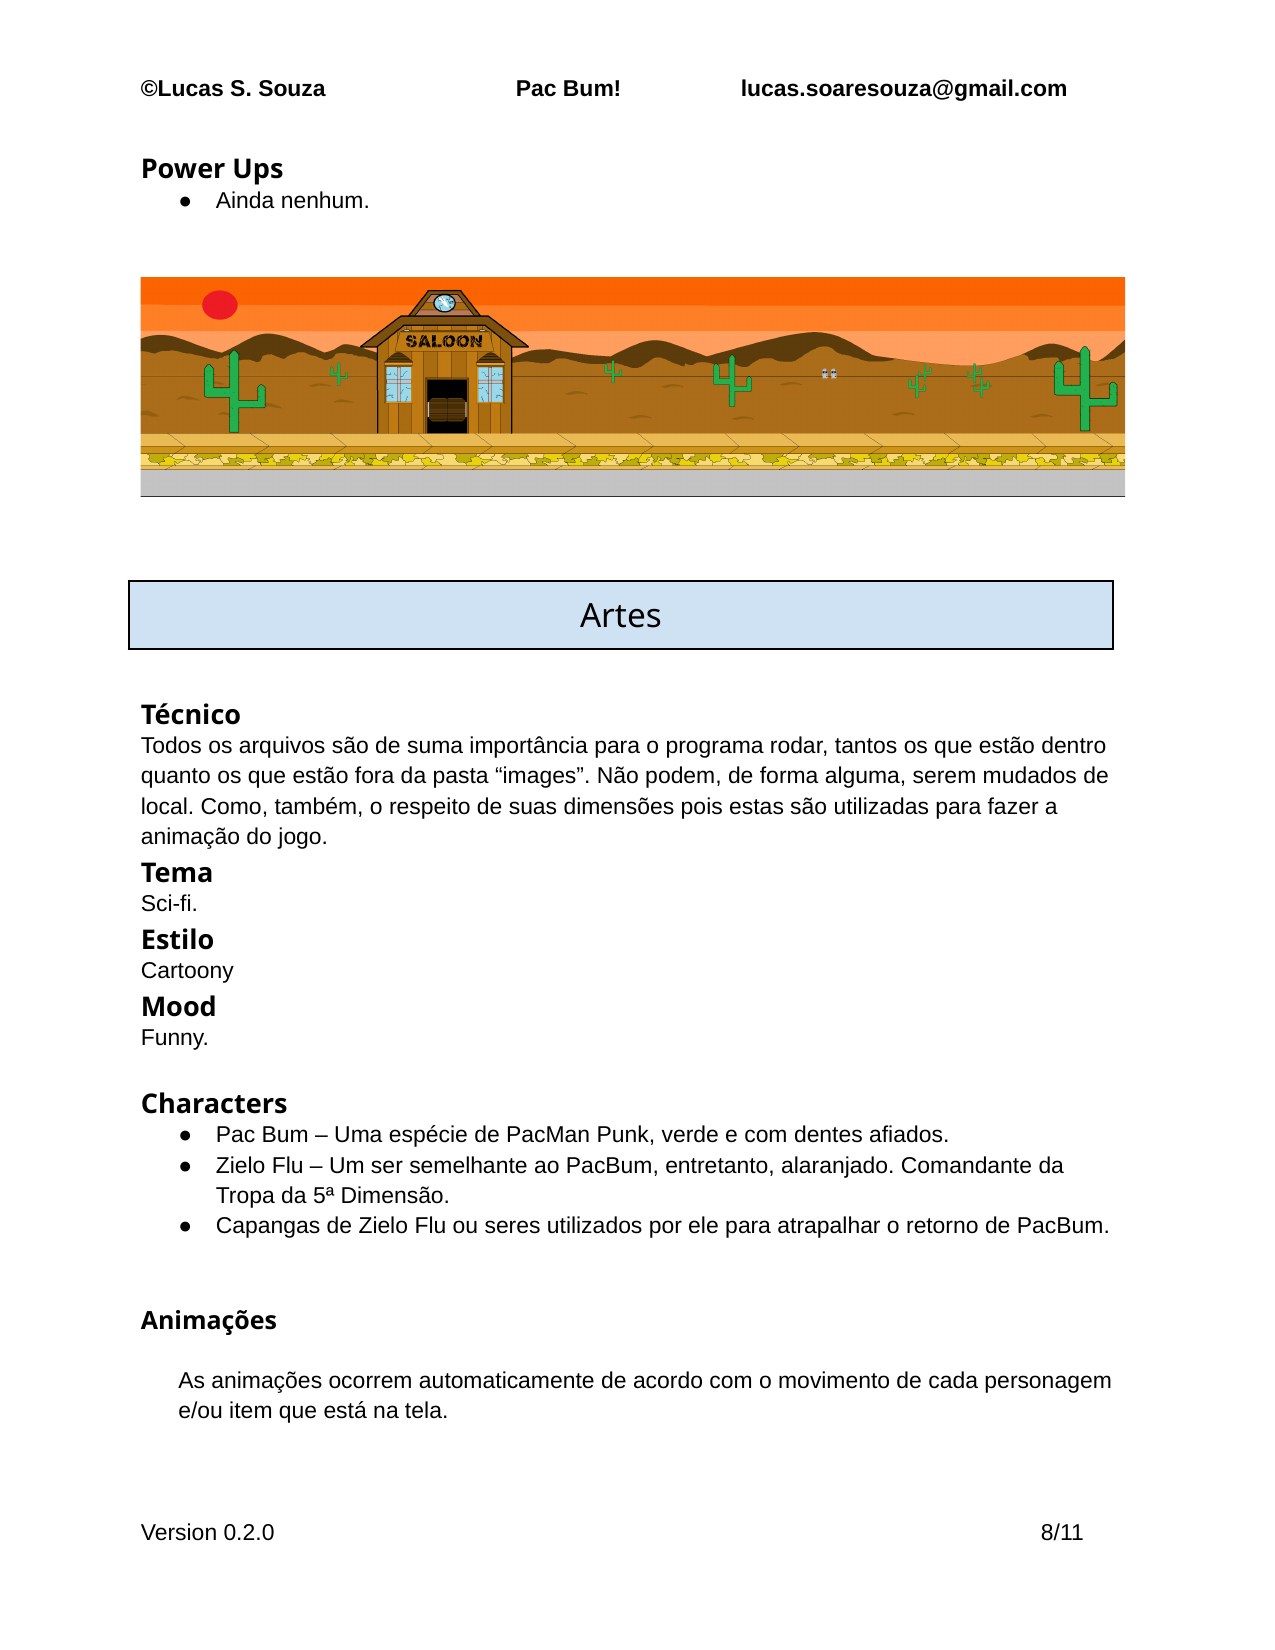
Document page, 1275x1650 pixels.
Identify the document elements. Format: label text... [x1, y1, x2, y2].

subtitle Power Ups [141, 150, 1125, 187]
picture [140, 277, 1125, 497]
subtitle Técnico [141, 695, 1125, 732]
subtitle Tema [141, 853, 1125, 890]
subtitle Characters [141, 1084, 1125, 1121]
text As animações ocorrem automaticamente de acordo com o movimento de cada personagem e/ou item que está na tela. [178, 1367, 1125, 1423]
text Todos os arquivos são de suma importância para o programa rodar, tantos os que estão dentro quanto os que estão fora da pasta “images”. Não podem, de forma alguma, serem mudados de local. Como, também, o respeito de suas dimensões pois estas são utilizadas para fazer a animação do jogo. [141, 732, 1125, 849]
subtitle Estilo [141, 920, 1125, 957]
subtitle Animações [141, 1303, 1125, 1337]
list Pac Bum – Uma espécie de PacMan Punk, verde e com dentes afiados. [178, 1121, 1125, 1148]
subtitle Mood [141, 987, 1125, 1024]
table_header Artes [130, 582, 1112, 648]
text Sci-fi. [141, 890, 1125, 916]
list Ainda nenhum. [178, 187, 1125, 213]
text Funny. [141, 1024, 1125, 1051]
text Cartoony [141, 957, 1125, 983]
list Capangas de Zielo Flu ou seres utilizados por ele para atrapalhar o retorno de PacBum. [178, 1212, 1125, 1238]
list Zielo Flu – Um ser semelhante ao PacBum, entretanto, alaranjado. Comandante da Tropa da 5ª Dimensão. [178, 1152, 1125, 1208]
